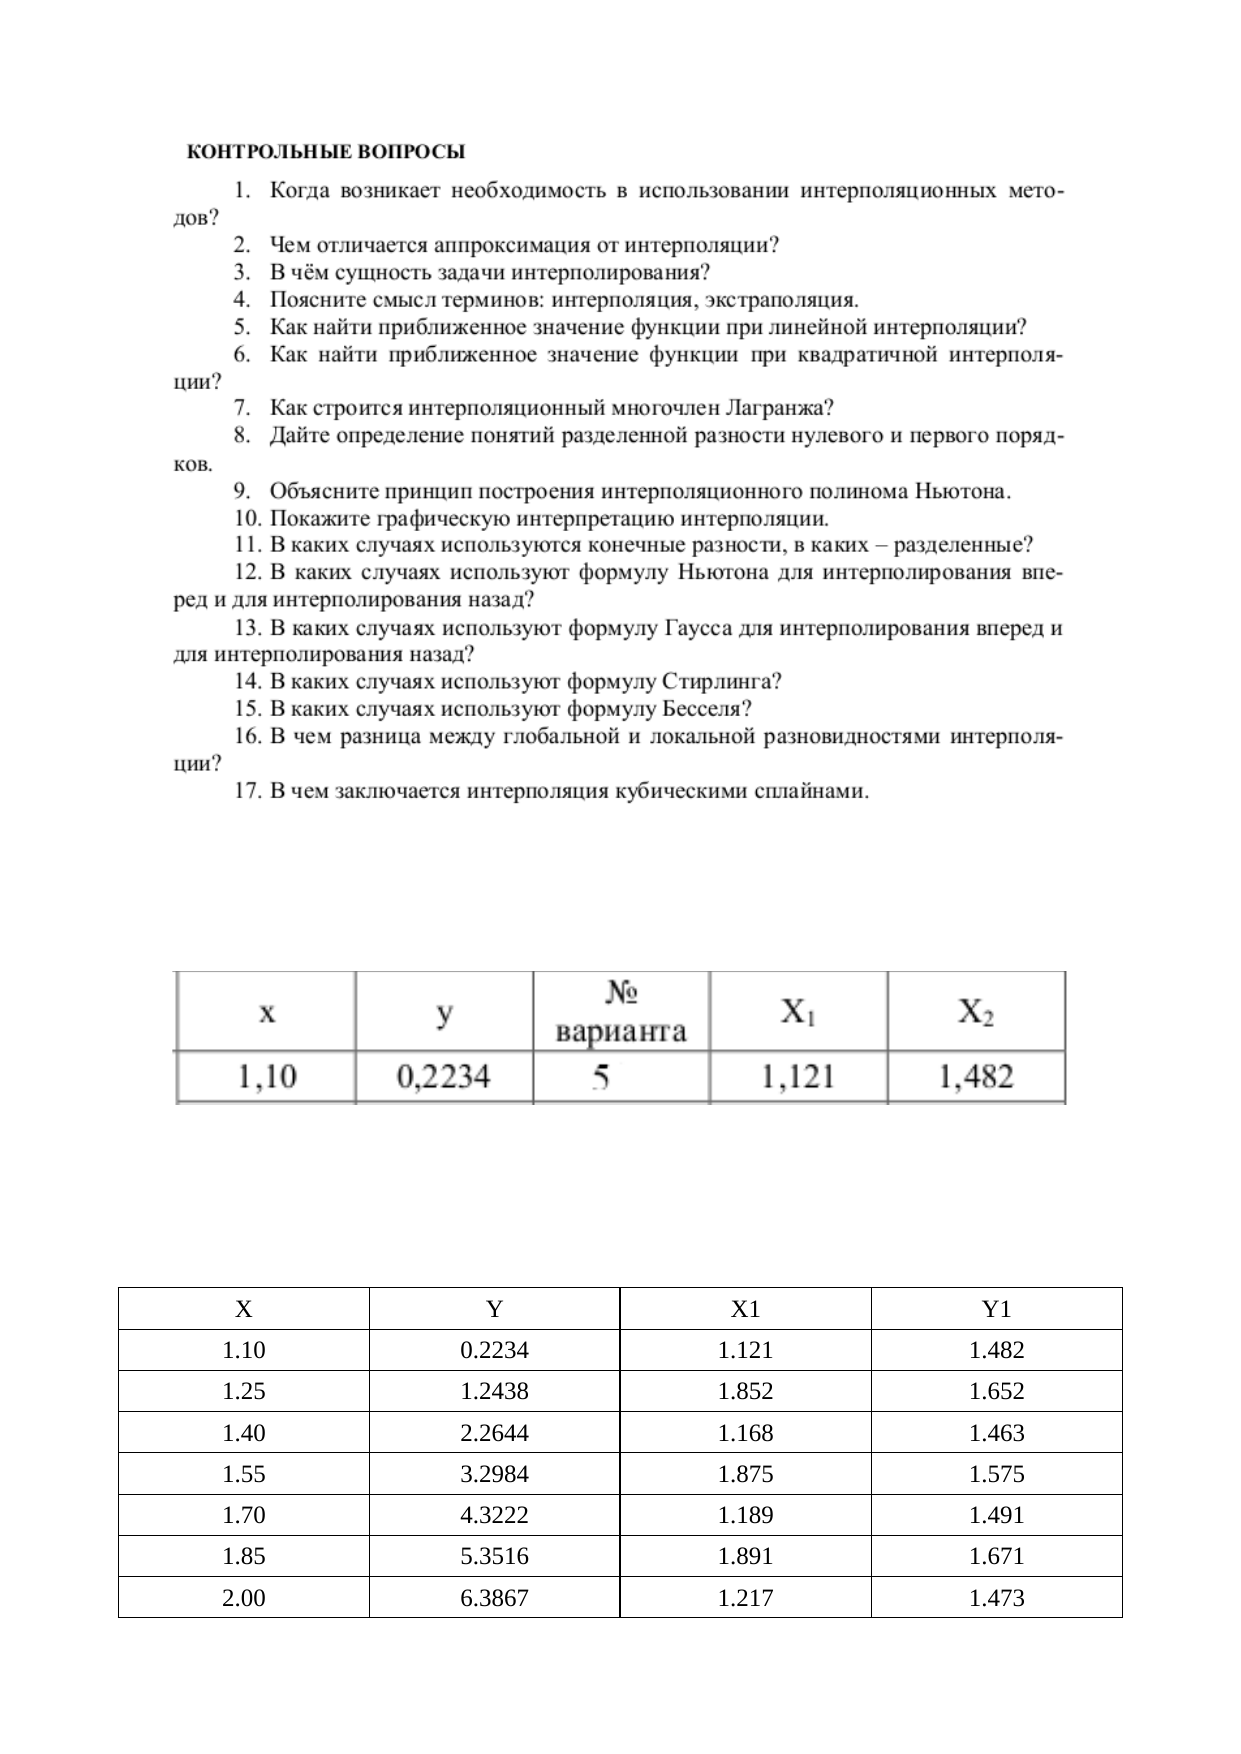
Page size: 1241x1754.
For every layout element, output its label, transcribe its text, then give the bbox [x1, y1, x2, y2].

table_cell 1.40 [119, 1412, 369, 1452]
table_cell 2.2644 [370, 1412, 619, 1452]
table_cell 1.55 [119, 1453, 369, 1493]
table_cell 1.473 [872, 1577, 1122, 1617]
picture [59, 118, 1182, 914]
table_cell 1.10 [119, 1330, 369, 1370]
table_cell 1.652 [872, 1371, 1122, 1411]
table_cell 1.891 [621, 1536, 871, 1576]
table_header X [119, 1288, 369, 1328]
table_cell 1.70 [119, 1495, 369, 1535]
table_cell 2.00 [119, 1577, 369, 1617]
table_cell 1.463 [872, 1412, 1122, 1452]
table_cell 1.168 [621, 1412, 871, 1452]
table_cell 1.575 [872, 1453, 1122, 1493]
table_header Y [370, 1288, 619, 1328]
table_cell 1.121 [621, 1330, 871, 1370]
table_cell 5.3516 [370, 1536, 619, 1576]
table_cell 1.852 [621, 1371, 871, 1411]
table_cell 1.875 [621, 1453, 871, 1493]
table_cell 1.217 [621, 1577, 871, 1617]
table_cell 1.85 [119, 1536, 369, 1576]
table_cell 1.2438 [370, 1371, 619, 1411]
table_cell 1.25 [119, 1371, 369, 1411]
table_cell 1.189 [621, 1495, 871, 1535]
table_cell 4.3222 [370, 1495, 619, 1535]
table_cell 6.3867 [370, 1577, 619, 1617]
table_cell 3.2984 [370, 1453, 619, 1493]
picture [172, 971, 1068, 1105]
table_cell 0.2234 [370, 1330, 619, 1370]
table_cell 1.671 [872, 1536, 1122, 1576]
table_cell 1.491 [872, 1495, 1122, 1535]
table_header Y1 [872, 1288, 1122, 1328]
table_header X1 [621, 1288, 871, 1328]
table_cell 1.482 [872, 1330, 1122, 1370]
